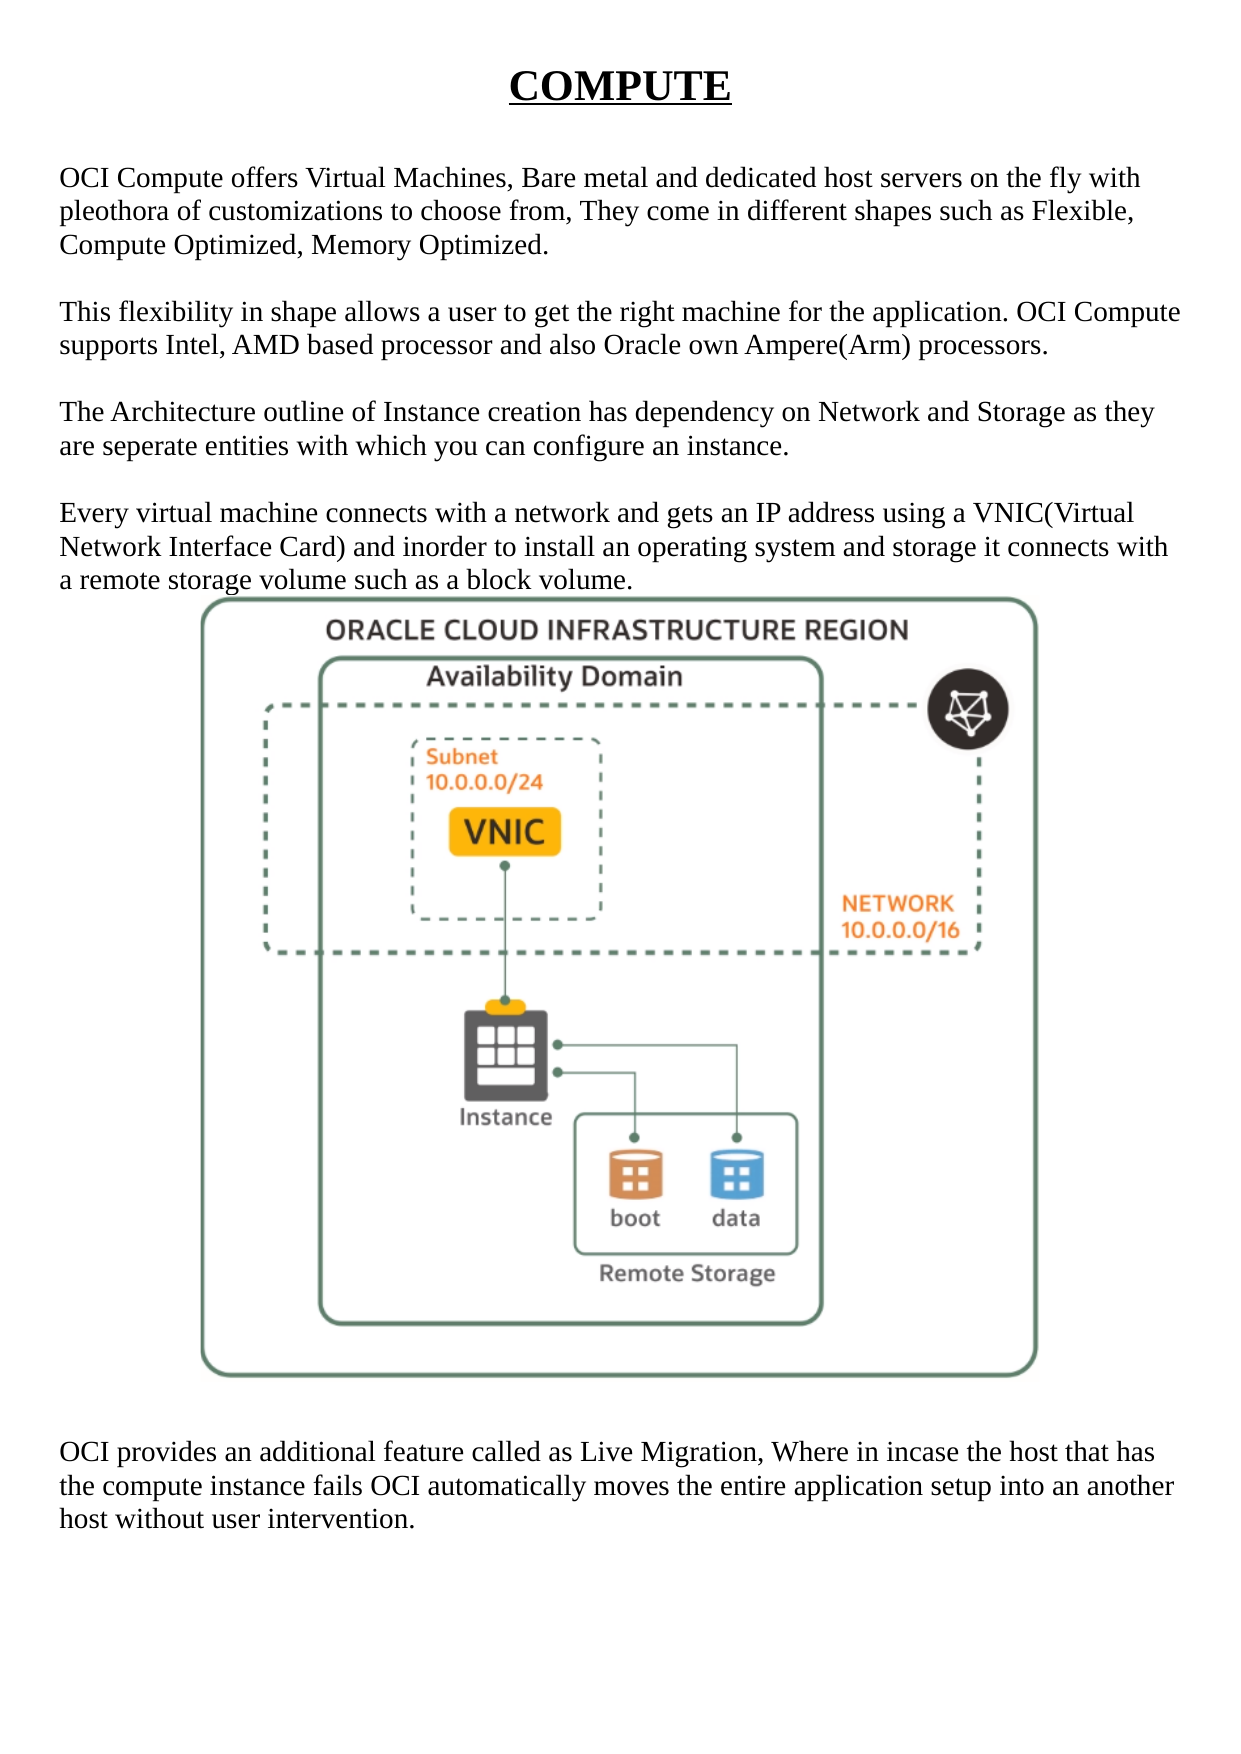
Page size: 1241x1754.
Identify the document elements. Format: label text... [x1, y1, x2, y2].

picture [200, 595, 1040, 1382]
text OCI provides an additional feature called as Live Migration, Where in incase the host that has the compute instance fails OCI automatically moves the entire application setup into an another host without user intervention. [59, 1434, 1181, 1535]
text OCI Compute offers Virtual Machines, Bare metal and dedicated host servers on the fly with pleothora of customizations to choose from, They come in different shapes such as Flexible, Compute Optimized, Memory Optimized. [59, 160, 1181, 260]
text Every virtual machine connects with a network and gets an IP address using a VNIC(Virtual Network Interface Card) and inorder to install an operating system and storage it connects with a remote storage volume such as a block volume. [59, 495, 1181, 596]
text The Architecture outline of Instance creation has dependency on Network and Storage as they are seperate entities with which you can configure an instance. [59, 394, 1181, 462]
text COMPUTE [59, 59, 1181, 109]
text This flexibility in shape allows a user to get the right machine for the application. OCI Compute supports Intel, AMD based processor and also Oracle own Ampere(Arm) processors. [59, 294, 1181, 361]
